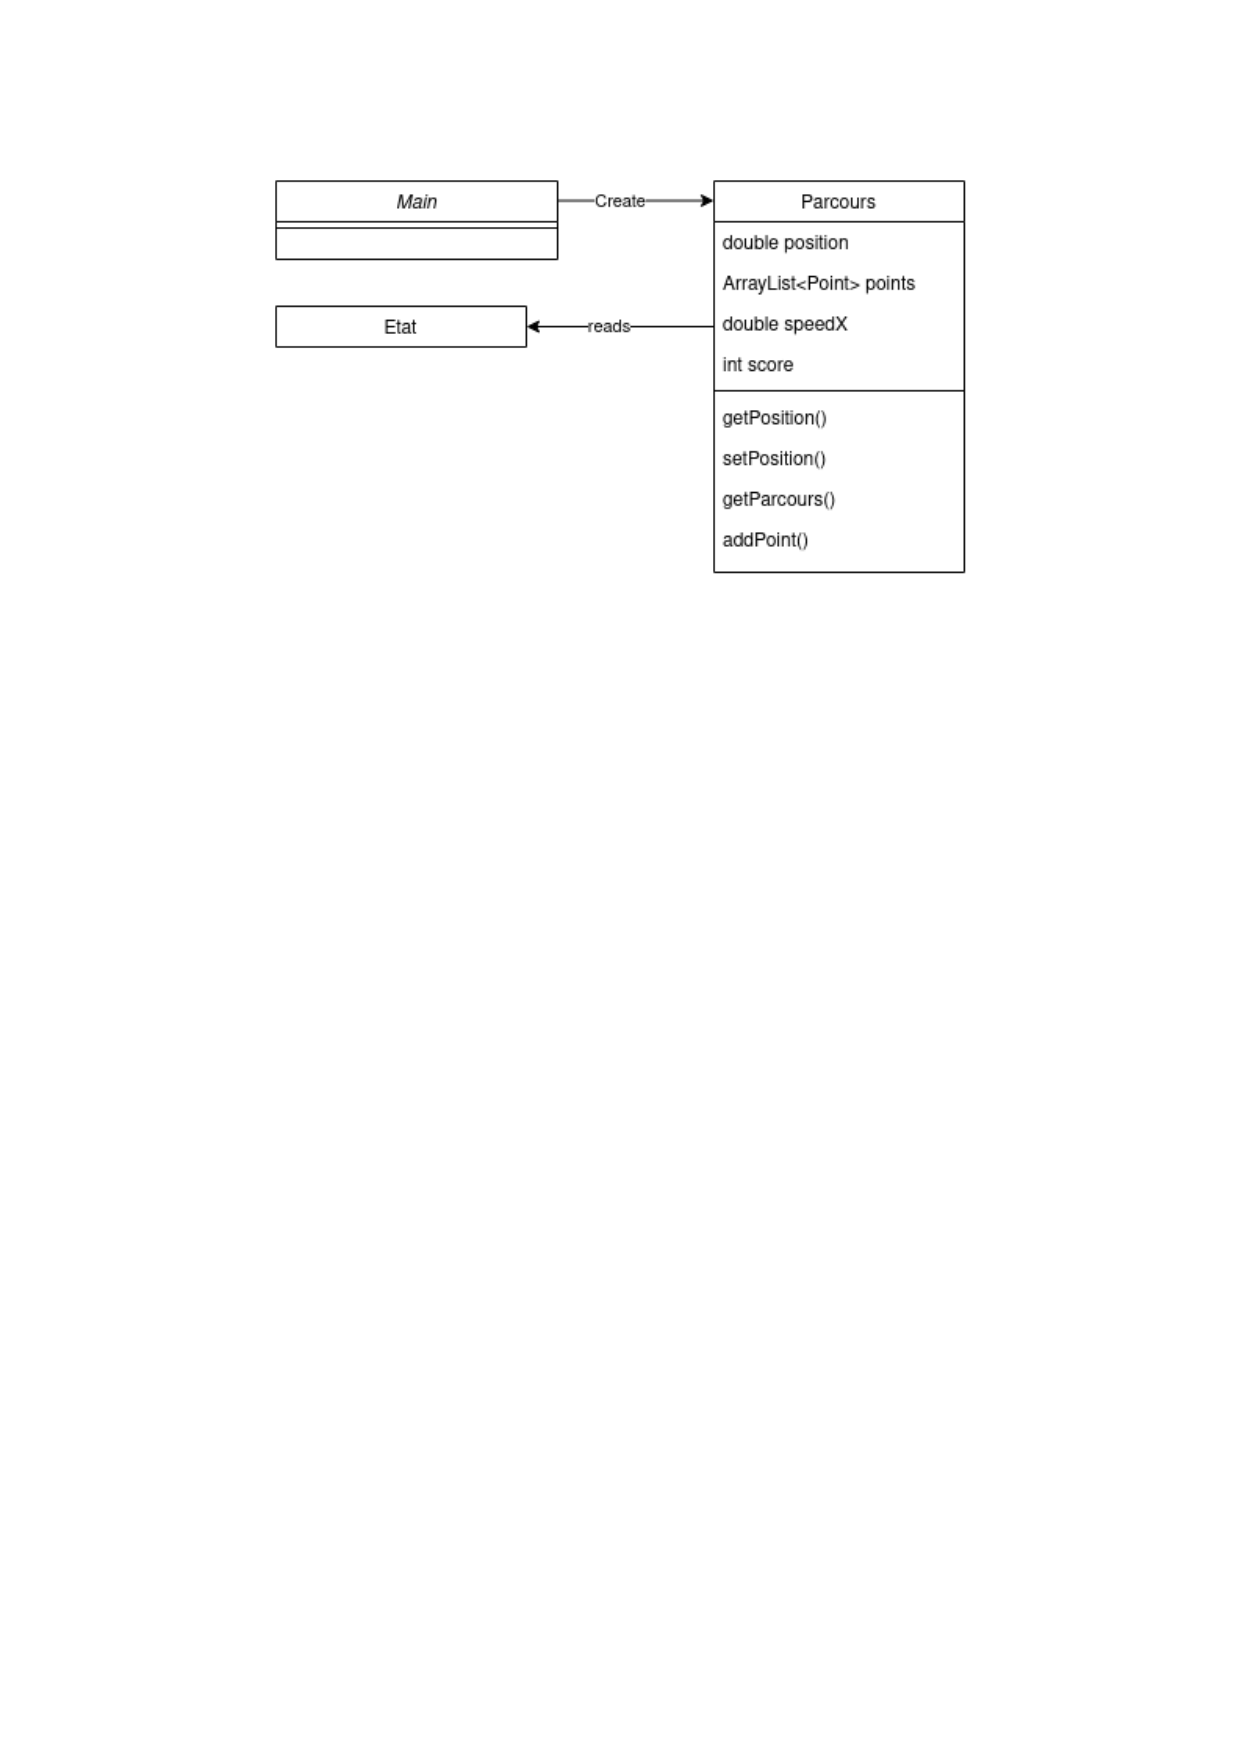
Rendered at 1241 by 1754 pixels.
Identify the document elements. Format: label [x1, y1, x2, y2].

picture [213, 118, 1028, 636]
